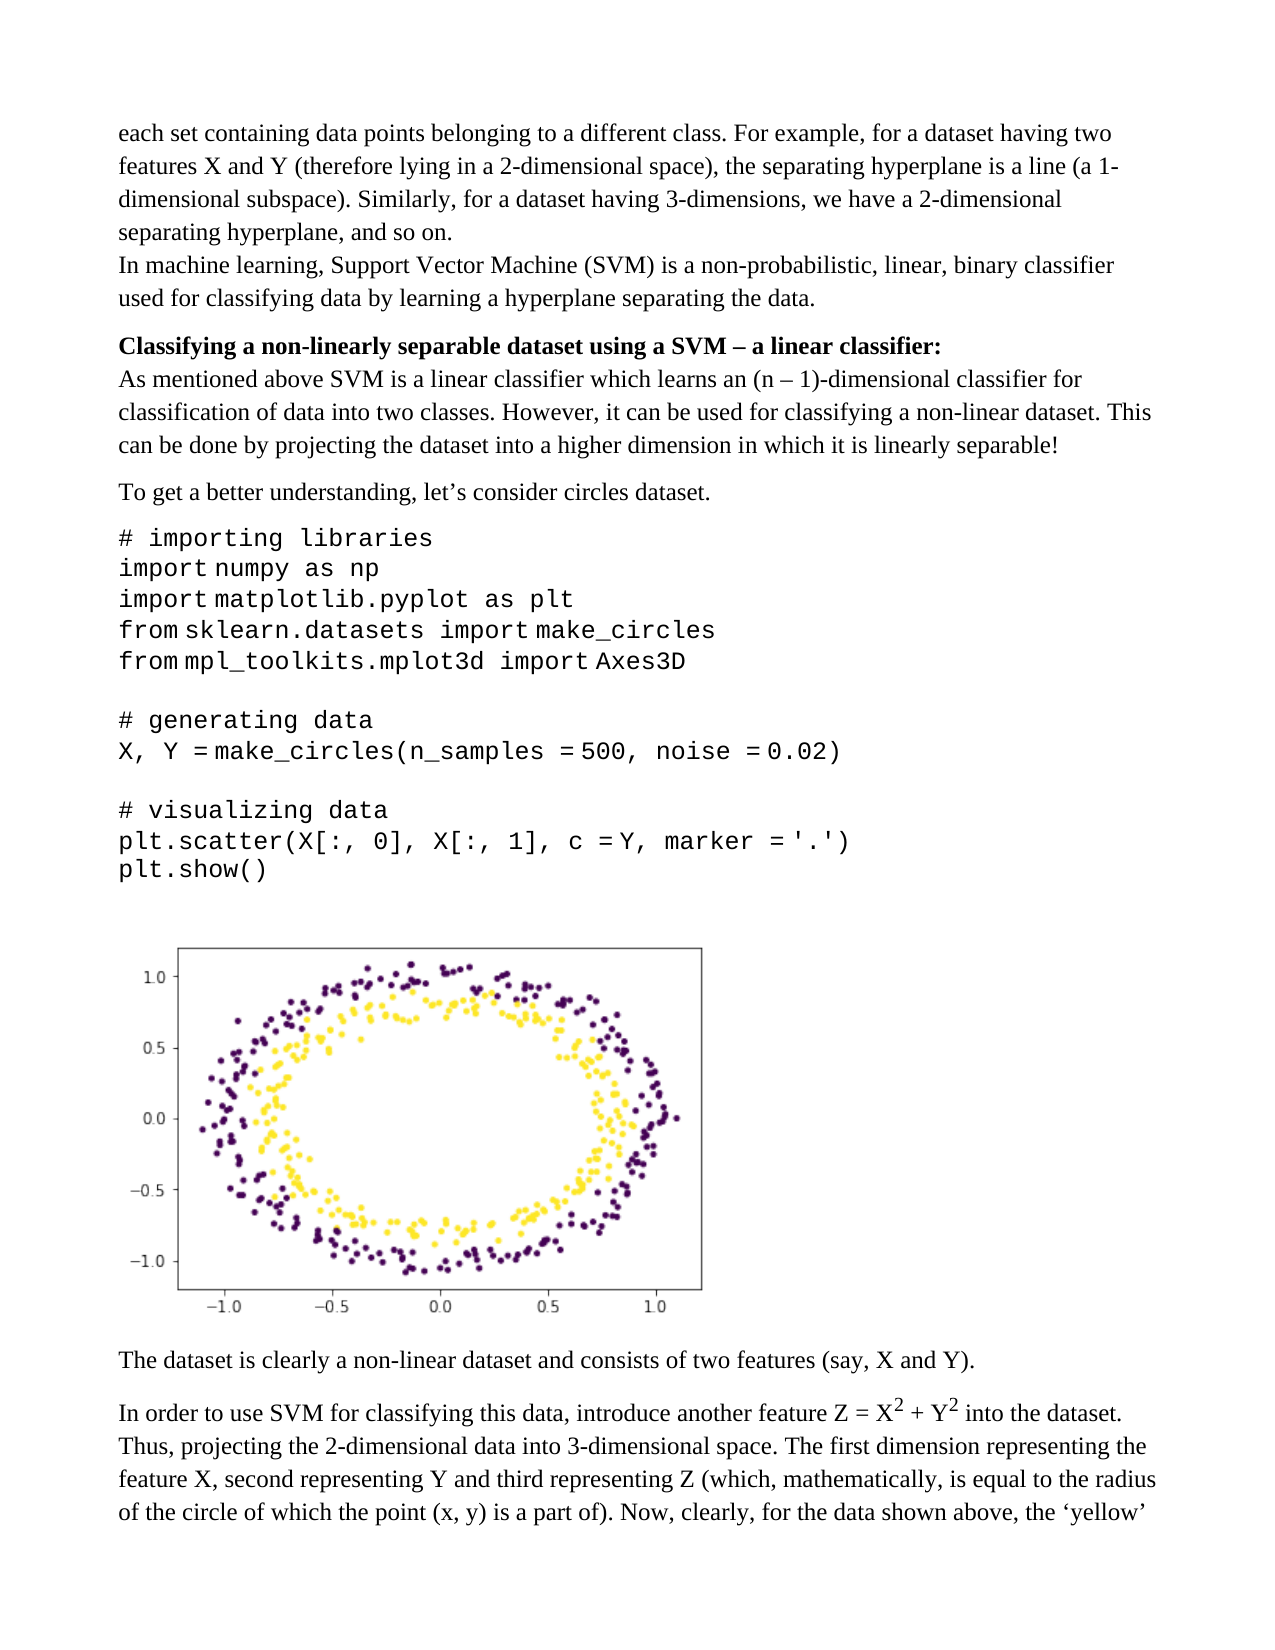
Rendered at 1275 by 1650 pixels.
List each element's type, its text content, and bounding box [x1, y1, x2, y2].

text each set containing data points belonging to a different class. For example, for a dataset having two features X and Y (therefore lying in a 2-dimensional space), the separating hyperplane is a line (a 1-dimensional subspace). Similarly, for a dataset having 3-dimensions, we have a 2-dimensional separating hyperplane, and so on. In machine learning, Support Vector Machine (SVM) is a non-probabilistic, linear, binary classifier used for classifying data by learning a hyperplane separating the data. [118, 118, 1157, 312]
text The dataset is clearly a non-linear dataset and consists of two features (say, X and Y). [118, 1345, 1157, 1374]
table_header # importing libraries import numpy as np import matplotlib.pyplot as plt from sklearn.datasets import make_circles from mpl_toolkits.mplot3d import Axes3D # generating data X, Y = make_circles(n_samples = 500, noise = 0.02) # visualizing data plt.scatter(X[:, 0], X[:, 1], c = Y, marker = '.') plt.show() [118, 525, 867, 885]
picture [118, 932, 717, 1327]
text To get a better understanding, let’s consider circles dataset. [118, 477, 1157, 506]
text Classifying a non-linearly separable dataset using a SVM – a linear classifier: As mentioned above SVM is a linear classifier which learns an (n – 1)-dimensional classifier for classification of data into two classes. However, it can be used for classifying a non-linear dataset. This can be done by projecting the dataset into a higher dimension in which it is linearly separable! [118, 331, 1157, 459]
text In order to use SVM for classifying this data, introduce another feature Z = X2 + Y2 into the dataset. Thus, projecting the 2-dimensional data into 3-dimensional space. The first dimension representing the feature X, second representing Y and third representing Z (which, mathematically, is equal to the radius of the circle of which the point (x, y) is a part of). Now, clearly, for the data shown above, the ‘yellow’ [118, 1393, 1157, 1526]
